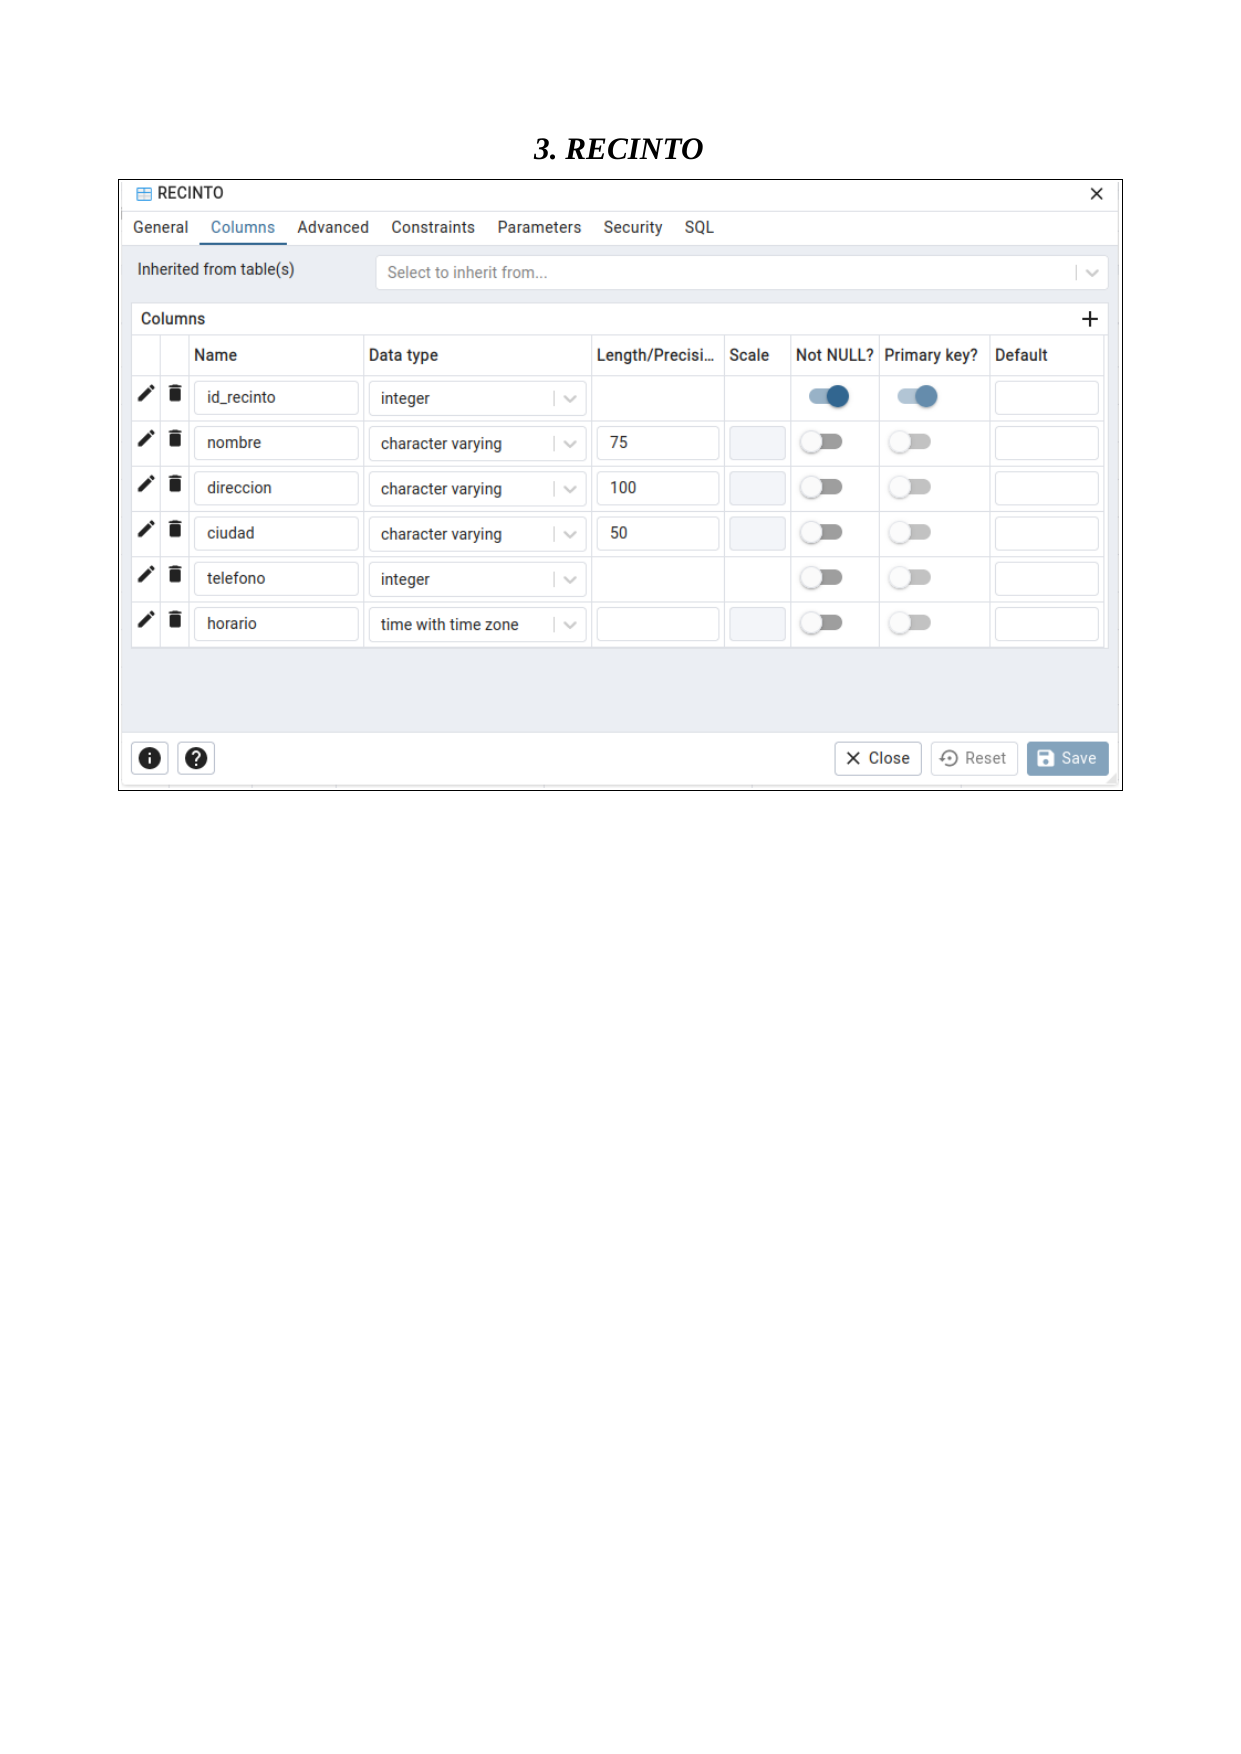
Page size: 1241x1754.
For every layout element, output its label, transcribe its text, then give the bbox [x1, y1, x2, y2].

subtitle 3. RECINTO [118, 131, 1122, 167]
picture [121, 182, 1119, 788]
